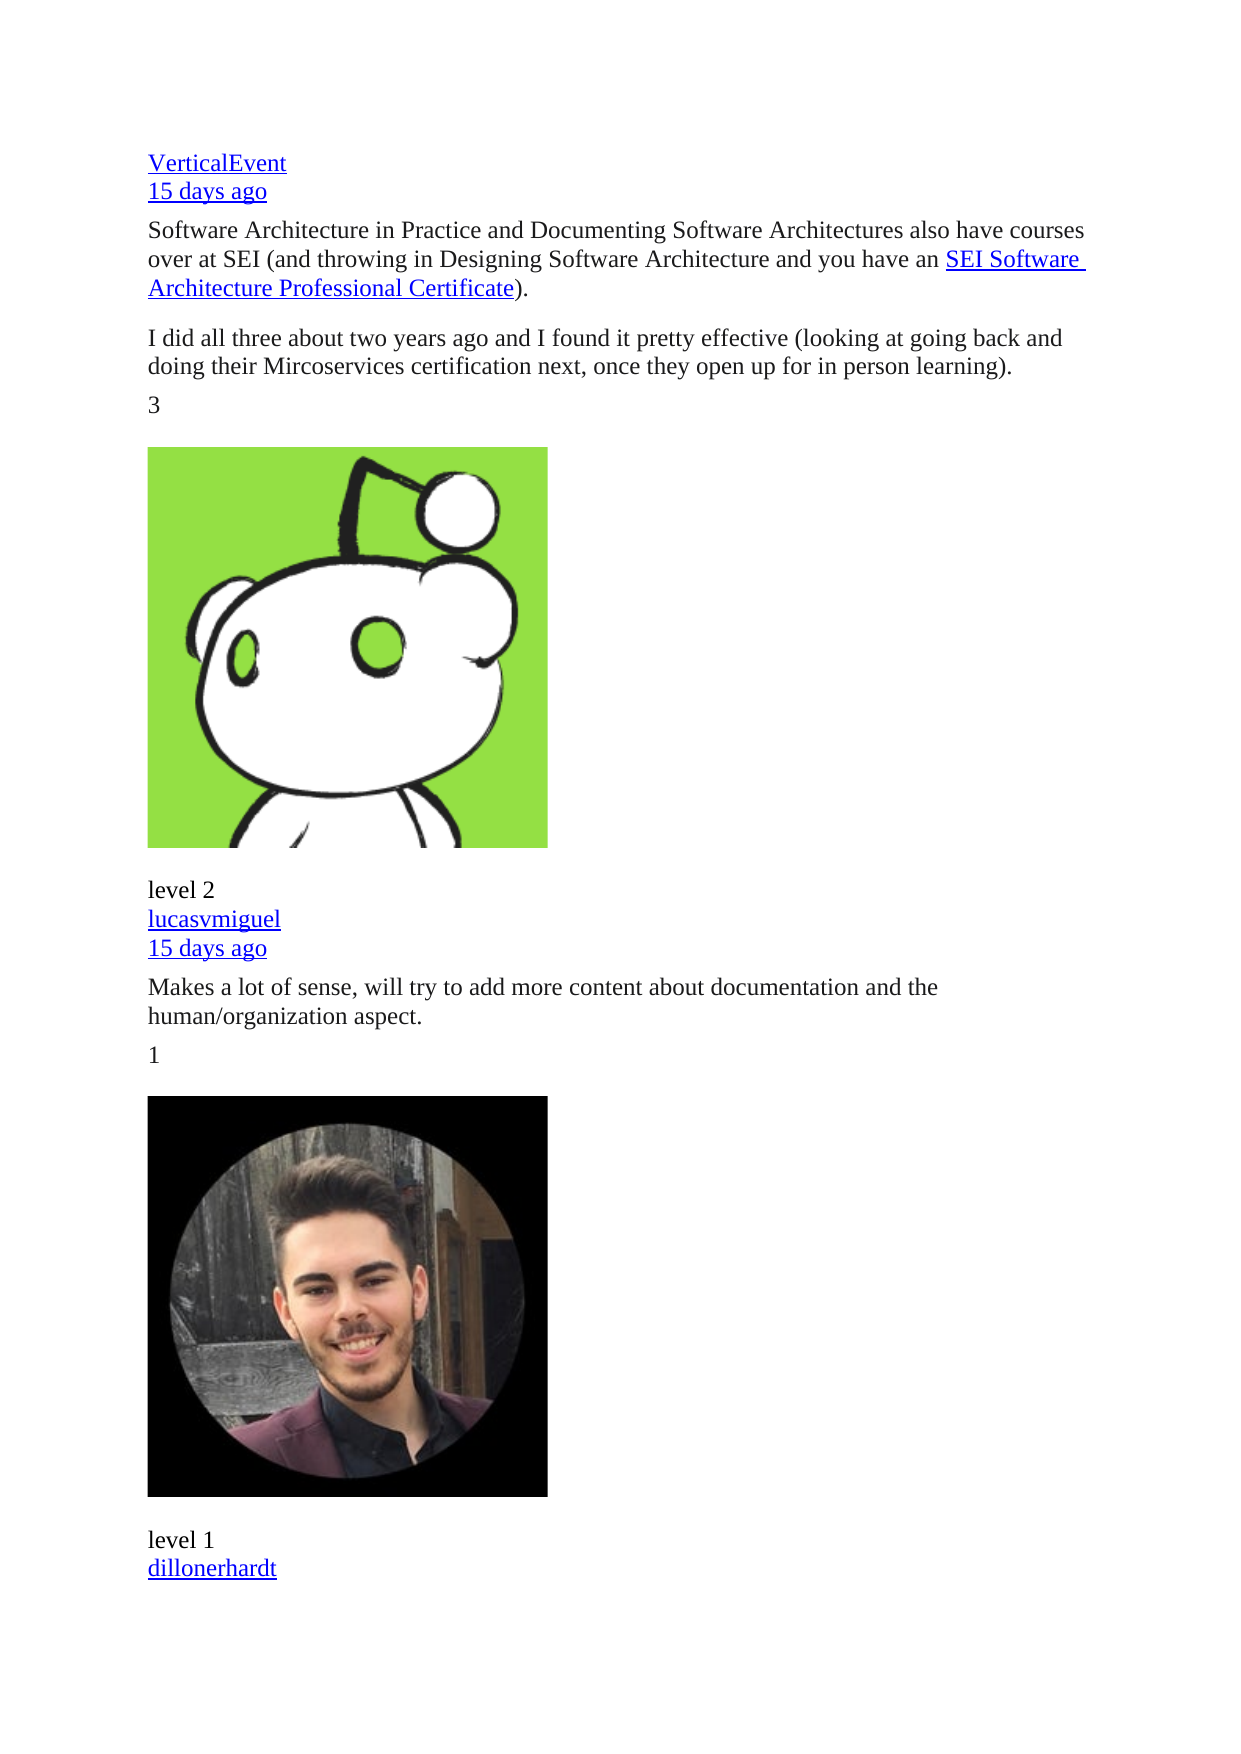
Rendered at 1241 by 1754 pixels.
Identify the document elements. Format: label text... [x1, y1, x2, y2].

text Makes a lot of sense, will try to add more content about documentation and the human/organization aspect. [148, 972, 1093, 1029]
text VerticalEvent [148, 148, 1093, 176]
text level 2 [148, 875, 1093, 904]
text level 1 [148, 1525, 1093, 1553]
text dillonerhardt [148, 1553, 1093, 1582]
text 15 days ago [148, 176, 1093, 205]
text lucasvmiguel [148, 904, 1093, 933]
text 3 [148, 391, 1093, 419]
text I did all three about two years ago and I found it pretty effective (looking at going back and doing their Mircoservices certification next, once they open up for in person learning). [148, 323, 1093, 380]
text 15 days ago [148, 933, 1093, 962]
text 1 [148, 1040, 1093, 1069]
text Software Architecture in Practice and Documenting Software Architectures also have courses over at SEI (and throwing in Designing Software Architecture and you have an SEI Software Architecture Professional Certificate). [148, 216, 1093, 302]
